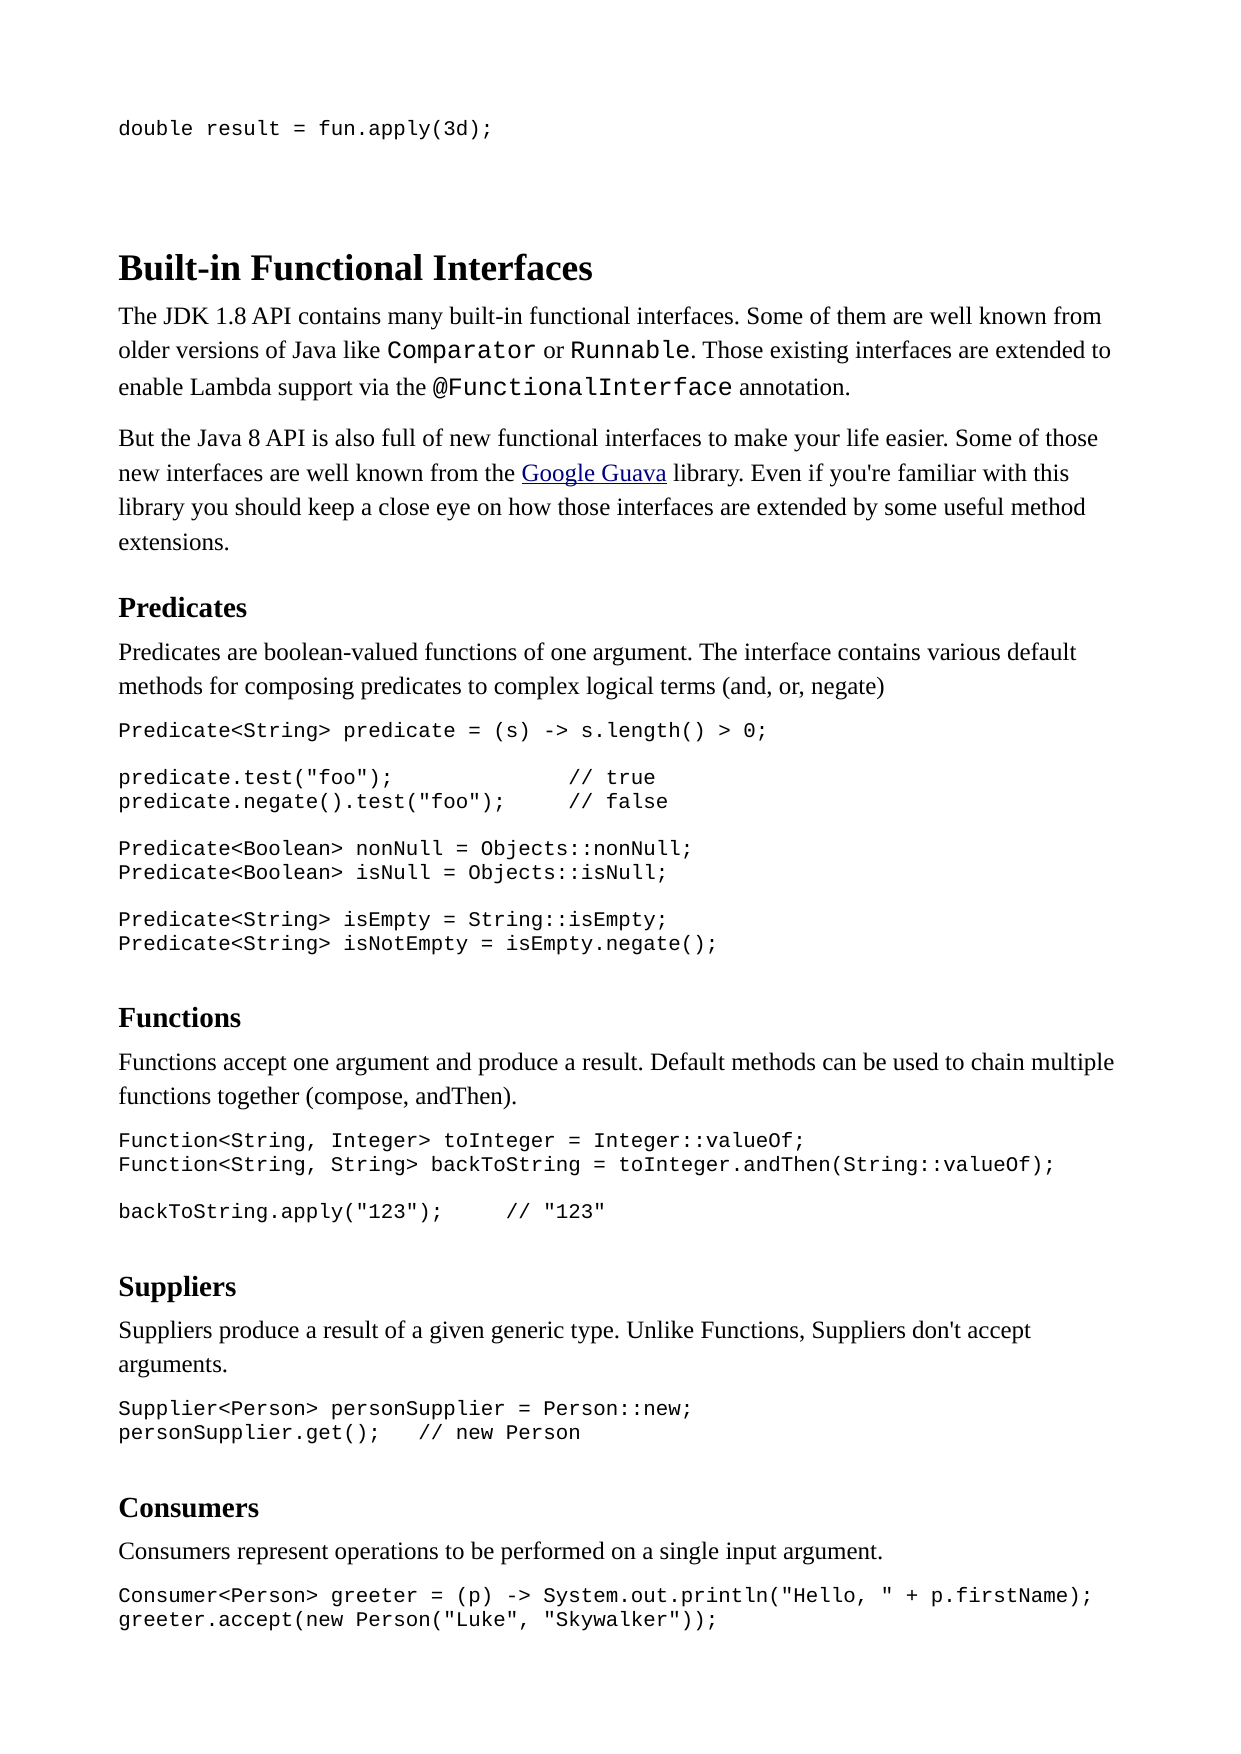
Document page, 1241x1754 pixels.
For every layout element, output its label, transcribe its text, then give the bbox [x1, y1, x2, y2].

text Supplier<Person> personSupplier = Person::new; [118, 1398, 1122, 1422]
text Predicates are boolean-valued functions of one argument. The interface contains various default methods for composing predicates to complex logical terms (and, or, negate) [118, 637, 1122, 700]
text predicate.test("foo"); // true [118, 767, 1122, 791]
text Consumers represent operations to be performed on a single input argument. [118, 1536, 1122, 1564]
text Predicate<Boolean> isNull = Objects::isNull; [118, 862, 1122, 886]
text Predicate<Boolean> nonNull = Objects::nonNull; [118, 838, 1122, 862]
text Predicate<String> isEmpty = String::isEmpty; [118, 909, 1122, 933]
text Suppliers produce a result of a given generic type. Unlike Functions, Suppliers don't accept arguments. [118, 1315, 1122, 1378]
text double result = fun.apply(3d); [118, 118, 1122, 142]
text predicate.negate().test("foo"); // false [118, 791, 1122, 815]
subtitle Suppliers [118, 1269, 1122, 1302]
text Consumer<Person> greeter = (p) -> System.out.println("Hello, " + p.firstName); [118, 1585, 1122, 1608]
text Functions accept one argument and produce a result. Default methods can be used to chain multiple functions together (compose, andThen). [118, 1047, 1122, 1110]
text greeter.accept(new Person("Luke", "Skywalker")); [118, 1608, 1122, 1632]
subtitle Predicates [118, 591, 1122, 624]
subtitle Built-in Functional Interfaces [118, 245, 1122, 288]
text But the Java 8 API is also full of new functional interfaces to make your life easier. Some of those new interfaces are well known from the Google Guava library. Even if you're familiar with this library you should keep a close eye on how those interfaces are extended by some useful method extensions. [118, 423, 1122, 556]
text Function<String, String> backToString = toInteger.andThen(String::valueOf); [118, 1154, 1122, 1177]
text Predicate<String> isNotEmpty = isEmpty.negate(); [118, 933, 1122, 957]
subtitle Consumers [118, 1490, 1122, 1523]
text Function<String, Integer> toInteger = Integer::valueOf; [118, 1130, 1122, 1154]
text personSupplier.get(); // new Person [118, 1422, 1122, 1446]
text Predicate<String> predicate = (s) -> s.length() > 0; [118, 720, 1122, 744]
text backToString.apply("123"); // "123" [118, 1201, 1122, 1225]
text The JDK 1.8 API contains many built-in functional interfaces. Some of them are well known from older versions of Java like Comparator or Runnable. Those existing interfaces are extended to enable Lambda support via the @FunctionalInterface annotation. [118, 301, 1122, 403]
subtitle Functions [118, 1001, 1122, 1034]
